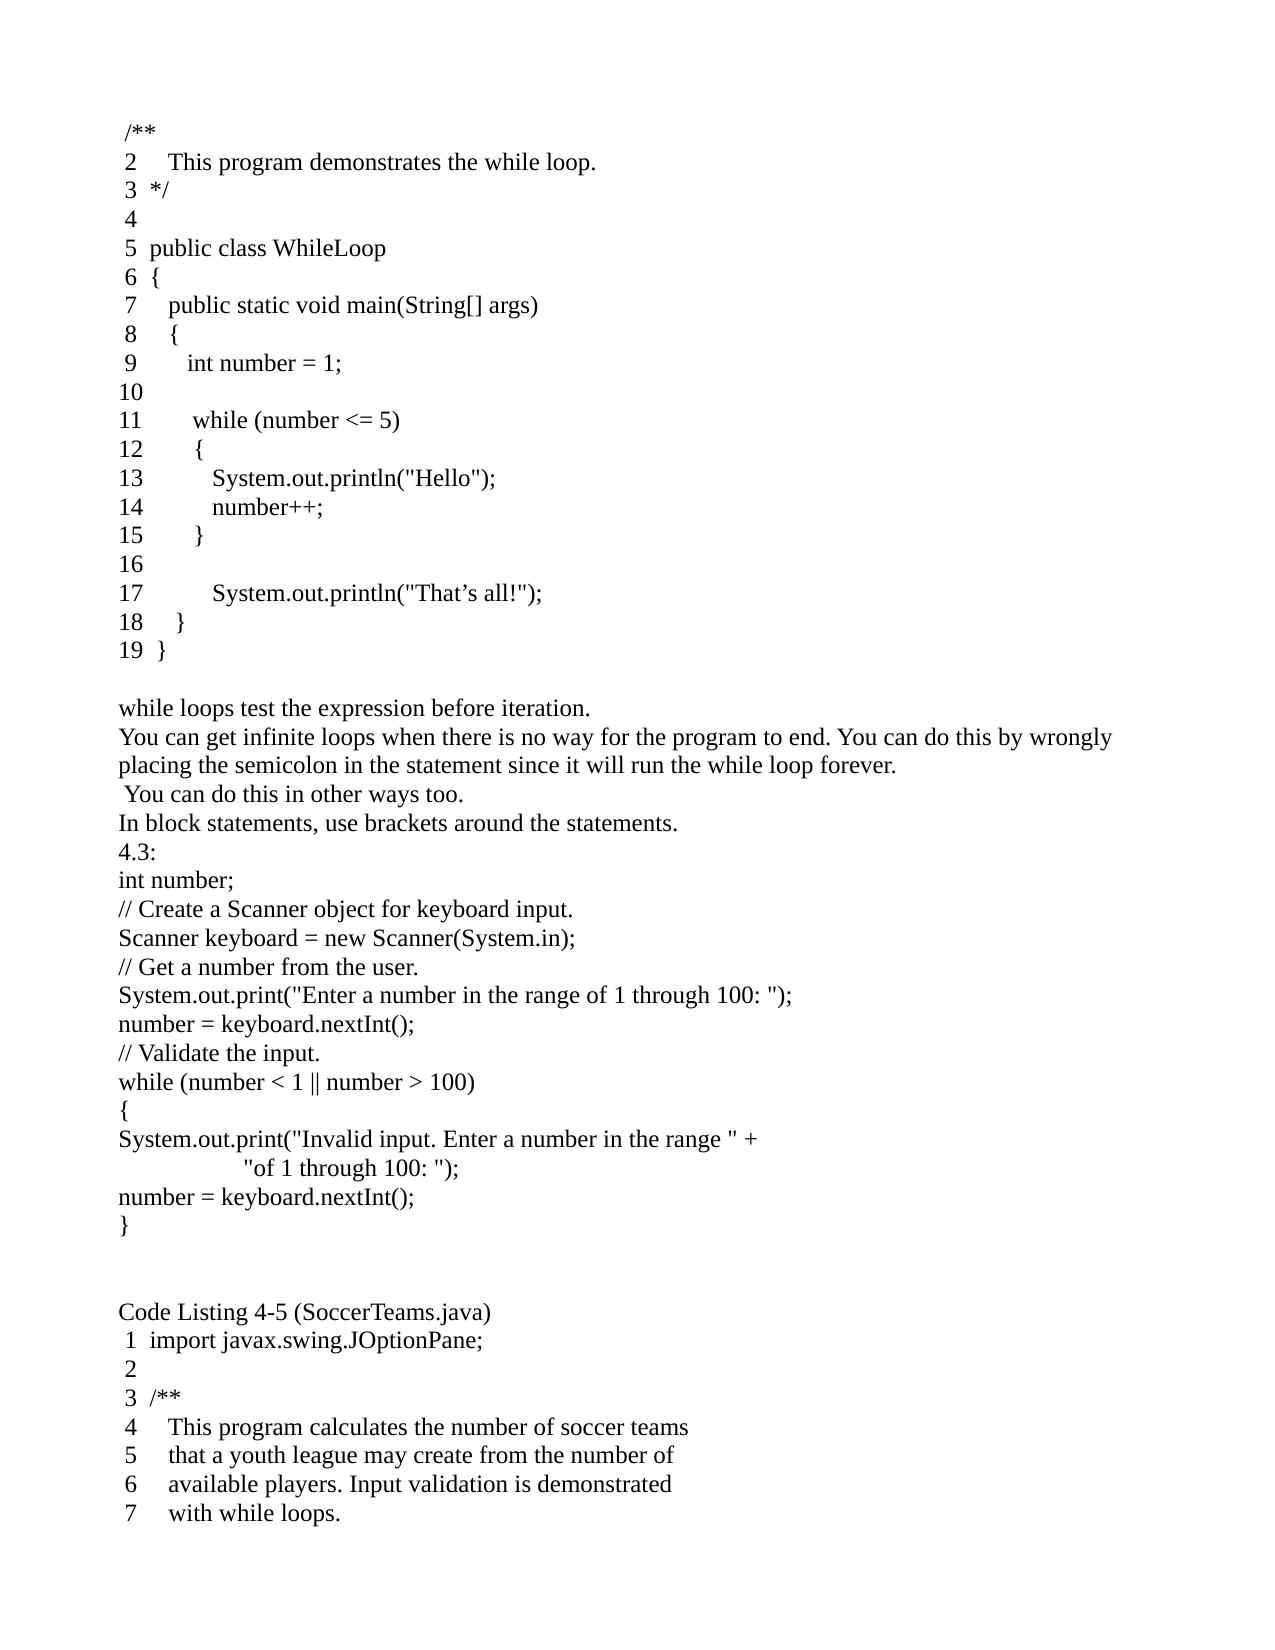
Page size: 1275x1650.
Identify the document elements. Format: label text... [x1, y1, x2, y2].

text number = keyboard.nextInt(); [118, 1009, 1157, 1038]
text System.out.print("Invalid input. Enter a number in the range " + [118, 1124, 1157, 1153]
text 8 { [118, 319, 1157, 348]
text 7 public static void main(String[] args) [118, 291, 1157, 319]
text 5 public class WhileLoop [118, 233, 1157, 262]
text You can do this in other ways too. [118, 779, 1157, 808]
text 12 { [118, 434, 1157, 463]
text 18 } [118, 607, 1157, 636]
text 9 int number = 1; [118, 348, 1157, 377]
text while (number < 1 || number > 100) [118, 1067, 1157, 1096]
text number = keyboard.nextInt(); [118, 1182, 1157, 1211]
text /** [118, 118, 1157, 147]
text 3 /** [118, 1383, 1157, 1412]
text 5 that a youth league may create from the number of [118, 1441, 1157, 1469]
text 2 This program demonstrates the while loop. [118, 147, 1157, 176]
text 3 */ [118, 176, 1157, 204]
text 2 [118, 1354, 1157, 1383]
text 6 { [118, 262, 1157, 291]
text while loops test the expression before iteration. [118, 693, 1157, 722]
text 14 number++; [118, 492, 1157, 521]
text 7 with while loops. [118, 1498, 1157, 1527]
text 11 while (number <= 5) [118, 406, 1157, 434]
text In block statements, use brackets around the statements. [118, 808, 1157, 837]
text "of 1 through 100: "); [118, 1153, 1157, 1182]
text Code Listing 4-5 (SoccerTeams.java) [118, 1297, 1157, 1326]
text 17 System.out.println("That’s all!"); [118, 578, 1157, 607]
text System.out.print("Enter a number in the range of 1 through 100: "); [118, 981, 1157, 1009]
text 10 [118, 377, 1157, 406]
text 16 [118, 549, 1157, 578]
text // Create a Scanner object for keyboard input. [118, 894, 1157, 923]
text 19 } [118, 636, 1157, 664]
text Scanner keyboard = new Scanner(System.in); [118, 923, 1157, 952]
text 4 [118, 204, 1157, 233]
text // Validate the input. [118, 1038, 1157, 1067]
text 4 This program calculates the number of soccer teams [118, 1412, 1157, 1441]
text 6 available players. Input validation is demonstrated [118, 1469, 1157, 1498]
text 13 System.out.println("Hello"); [118, 463, 1157, 492]
text } [118, 1211, 1157, 1239]
text You can get infinite loops when there is no way for the program to end. You can do this by wrongly placing the semicolon in the statement since it will run the while loop forever. [118, 722, 1157, 779]
text { [118, 1096, 1157, 1124]
text 1 import javax.swing.JOptionPane; [118, 1326, 1157, 1354]
text int number; [118, 866, 1157, 894]
text 4.3: [118, 837, 1157, 866]
text 15 } [118, 521, 1157, 549]
text // Get a number from the user. [118, 952, 1157, 981]
